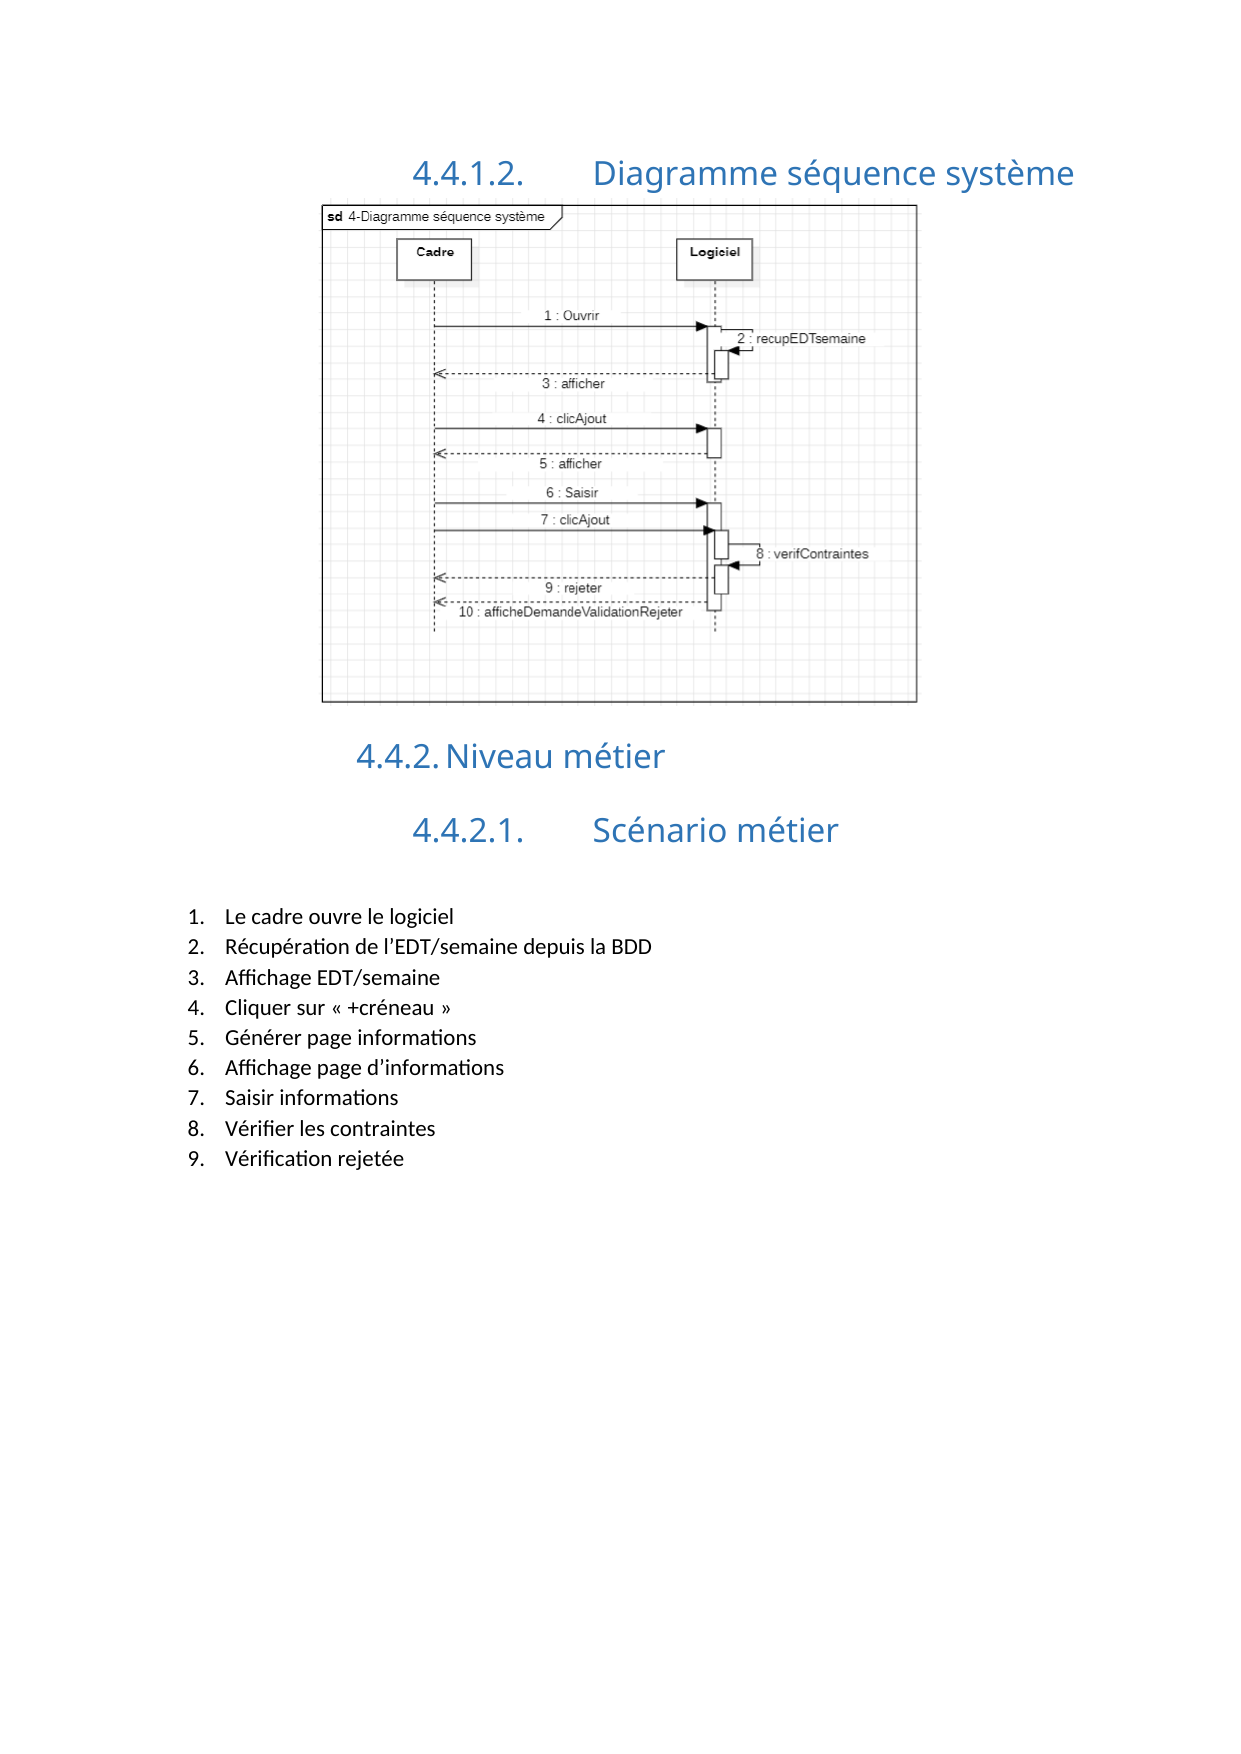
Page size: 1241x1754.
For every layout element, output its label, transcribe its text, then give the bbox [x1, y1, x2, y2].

subtitle Diagramme séquence système [412, 150, 1090, 195]
list Affichage EDT/semaine [187, 963, 1090, 991]
subtitle Scénario métier [412, 806, 1090, 852]
list Affichage page d’informations [187, 1053, 1090, 1081]
list Cliquer sur « +créneau » [187, 993, 1090, 1021]
list Vérifier les contraintes [187, 1114, 1090, 1142]
list Générer page informations [187, 1023, 1090, 1051]
picture [318, 198, 922, 706]
list Récupération de l’EDT/semaine depuis la BDD [187, 932, 1090, 960]
list Saisir informations [187, 1083, 1090, 1111]
subtitle Niveau métier [356, 732, 1090, 778]
list Vérification rejetée [187, 1144, 1090, 1172]
list Le cadre ouvre le logiciel [187, 902, 1090, 930]
